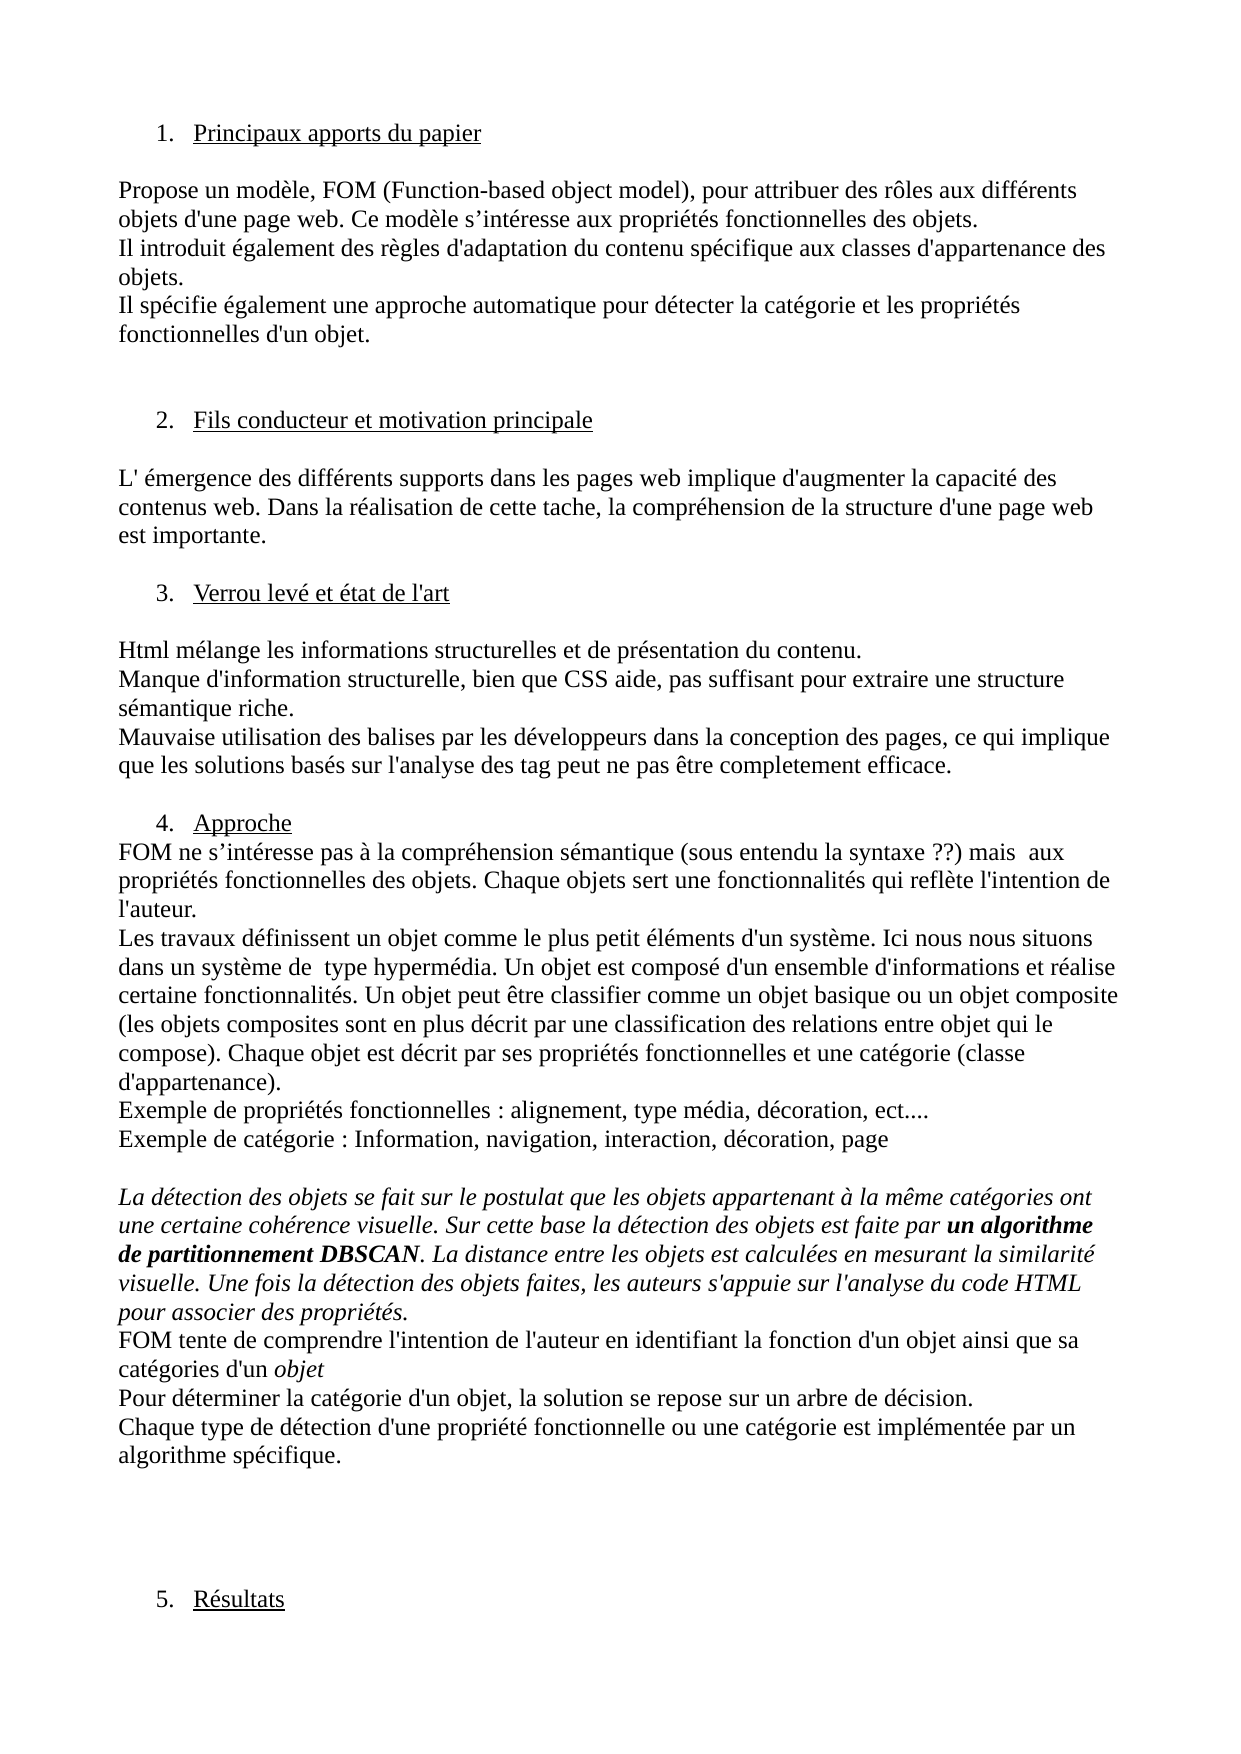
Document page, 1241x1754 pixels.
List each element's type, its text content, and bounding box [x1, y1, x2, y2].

text Les travaux définissent un objet comme le plus petit éléments d'un système. Ici nous nous situons dans un système de type hypermédia. Un objet est composé d'un ensemble d'informations et réalise certaine fonctionnalités. Un objet peut être classifier comme un objet basique ou un objet composite (les objets composites sont en plus décrit par une classification des relations entre objet qui le compose). Chaque objet est décrit par ses propriétés fonctionnelles et une catégorie (classe d'appartenance). [118, 923, 1122, 1096]
text Pour déterminer la catégorie d'un objet, la solution se repose sur un arbre de décision. [118, 1383, 1122, 1412]
text La détection des objets se fait sur le postulat que les objets appartenant à la même catégories ont une certaine cohérence visuelle. Sur cette base la détection des objets est faite par un algorithme de partitionnement DBSCAN. La distance entre les objets est calculées en mesurant la similarité visuelle. Une fois la détection des objets faites, les auteurs s'appuie sur l'analyse du code HTML pour associer des propriétés. [118, 1182, 1122, 1326]
text Exemple de catégorie : Information, navigation, interaction, décoration, page [118, 1124, 1122, 1153]
list Fils conducteur et motivation principale [156, 406, 1122, 434]
text Chaque type de détection d'une propriété fonctionnelle ou une catégorie est implémentée par un algorithme spécifique. [118, 1412, 1122, 1469]
text Propose un modèle, FOM (Function-based object model), pour attribuer des rôles aux différents objets d'une page web. Ce modèle s’intéresse aux propriétés fonctionnelles des objets. [118, 176, 1122, 233]
list Principaux apports du papier [156, 118, 1122, 147]
text Mauvaise utilisation des balises par les développeurs dans la conception des pages, ce qui implique que les solutions basés sur l'analyse des tag peut ne pas être completement efficace. [118, 722, 1122, 779]
list Verrou levé et état de l'art [156, 578, 1122, 607]
text Html mélange les informations structurelles et de présentation du contenu. [118, 636, 1122, 664]
text L' émergence des différents supports dans les pages web implique d'augmenter la capacité des contenus web. Dans la réalisation de cette tache, la compréhension de la structure d'une page web est importante. [118, 463, 1122, 549]
text Il spécifie également une approche automatique pour détecter la catégorie et les propriétés fonctionnelles d'un objet. [118, 291, 1122, 348]
text Il introduit également des règles d'adaptation du contenu spécifique aux classes d'appartenance des objets. [118, 233, 1122, 291]
text FOM tente de comprendre l'intention de l'auteur en identifiant la fonction d'un objet ainsi que sa catégories d'un objet [118, 1326, 1122, 1383]
list Résultats [156, 1584, 1122, 1613]
text Manque d'information structurelle, bien que CSS aide, pas suffisant pour extraire une structure sémantique riche. [118, 664, 1122, 722]
text Exemple de propriétés fonctionnelles : alignement, type média, décoration, ect.... [118, 1096, 1122, 1124]
text FOM ne s’intéresse pas à la compréhension sémantique (sous entendu la syntaxe ??) mais aux propriétés fonctionnelles des objets. Chaque objets sert une fonctionnalités qui reflète l'intention de l'auteur. [118, 837, 1122, 923]
list Approche [156, 808, 1122, 837]
